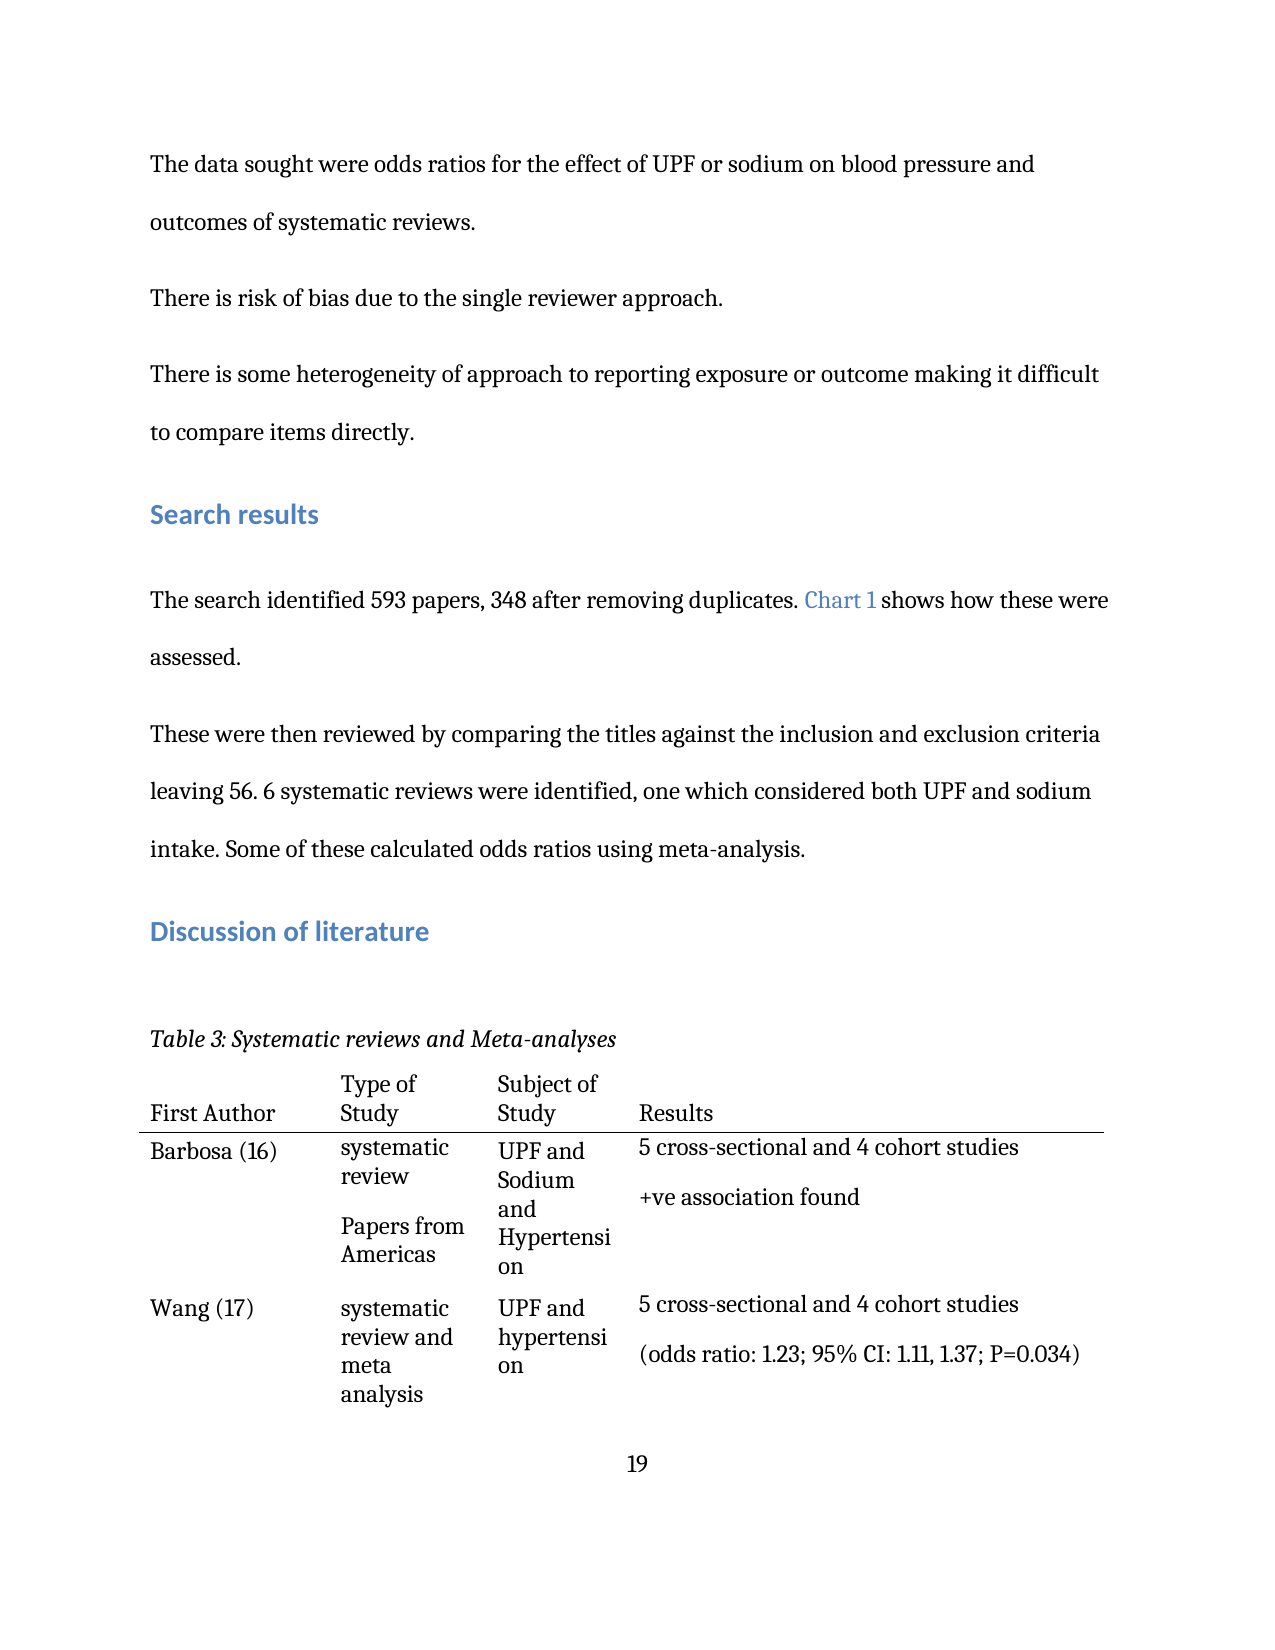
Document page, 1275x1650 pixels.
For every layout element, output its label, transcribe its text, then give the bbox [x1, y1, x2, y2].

table_header Type of Study [329, 1067, 487, 1132]
table_cell systematic review and meta analysis [329, 1290, 487, 1412]
subtitle Discussion of literature [150, 913, 1125, 948]
text The data sought were odds ratios for the effect of UPF or sodium on blood pressure and outcomes of systematic reviews. [150, 150, 1125, 236]
table_cell 5 cross-sectional and 4 cohort studies +ve association found [628, 1133, 1104, 1290]
table_header Subject of Study [487, 1067, 627, 1132]
table_cell 5 cross-sectional and 4 cohort studies (odds ratio: 1.23; 95% CI: 1.11, 1.37; P=0.034) [628, 1290, 1104, 1412]
text Table 3: Systematic reviews and Meta-analyses [150, 1025, 1125, 1054]
table_header Results [628, 1067, 1104, 1132]
table_cell Wang (17) [139, 1290, 329, 1412]
table_cell systematic review Papers from Americas [329, 1133, 487, 1290]
text There is risk of bias due to the single reviewer approach. [150, 284, 1125, 312]
subtitle Search results [150, 496, 1125, 531]
text The search identified 593 papers, 348 after removing duplicates. Chart 1 shows how these were assessed. [150, 586, 1125, 672]
table_cell UPF and Sodium and Hypertension [487, 1133, 627, 1290]
table_cell Barbosa (16) [139, 1133, 329, 1290]
text There is some heterogeneity of approach to reporting exposure or outcome making it difficult to compare items directly. [150, 360, 1125, 446]
table_header First Author [139, 1067, 329, 1132]
text These were then reviewed by comparing the titles against the inclusion and exclusion criteria leaving 56. 6 systematic reviews were identified, one which considered both UPF and sodium intake. Some of these calculated odds ratios using meta-analysis. [150, 719, 1125, 863]
table_cell UPF and hypertension [487, 1290, 627, 1412]
